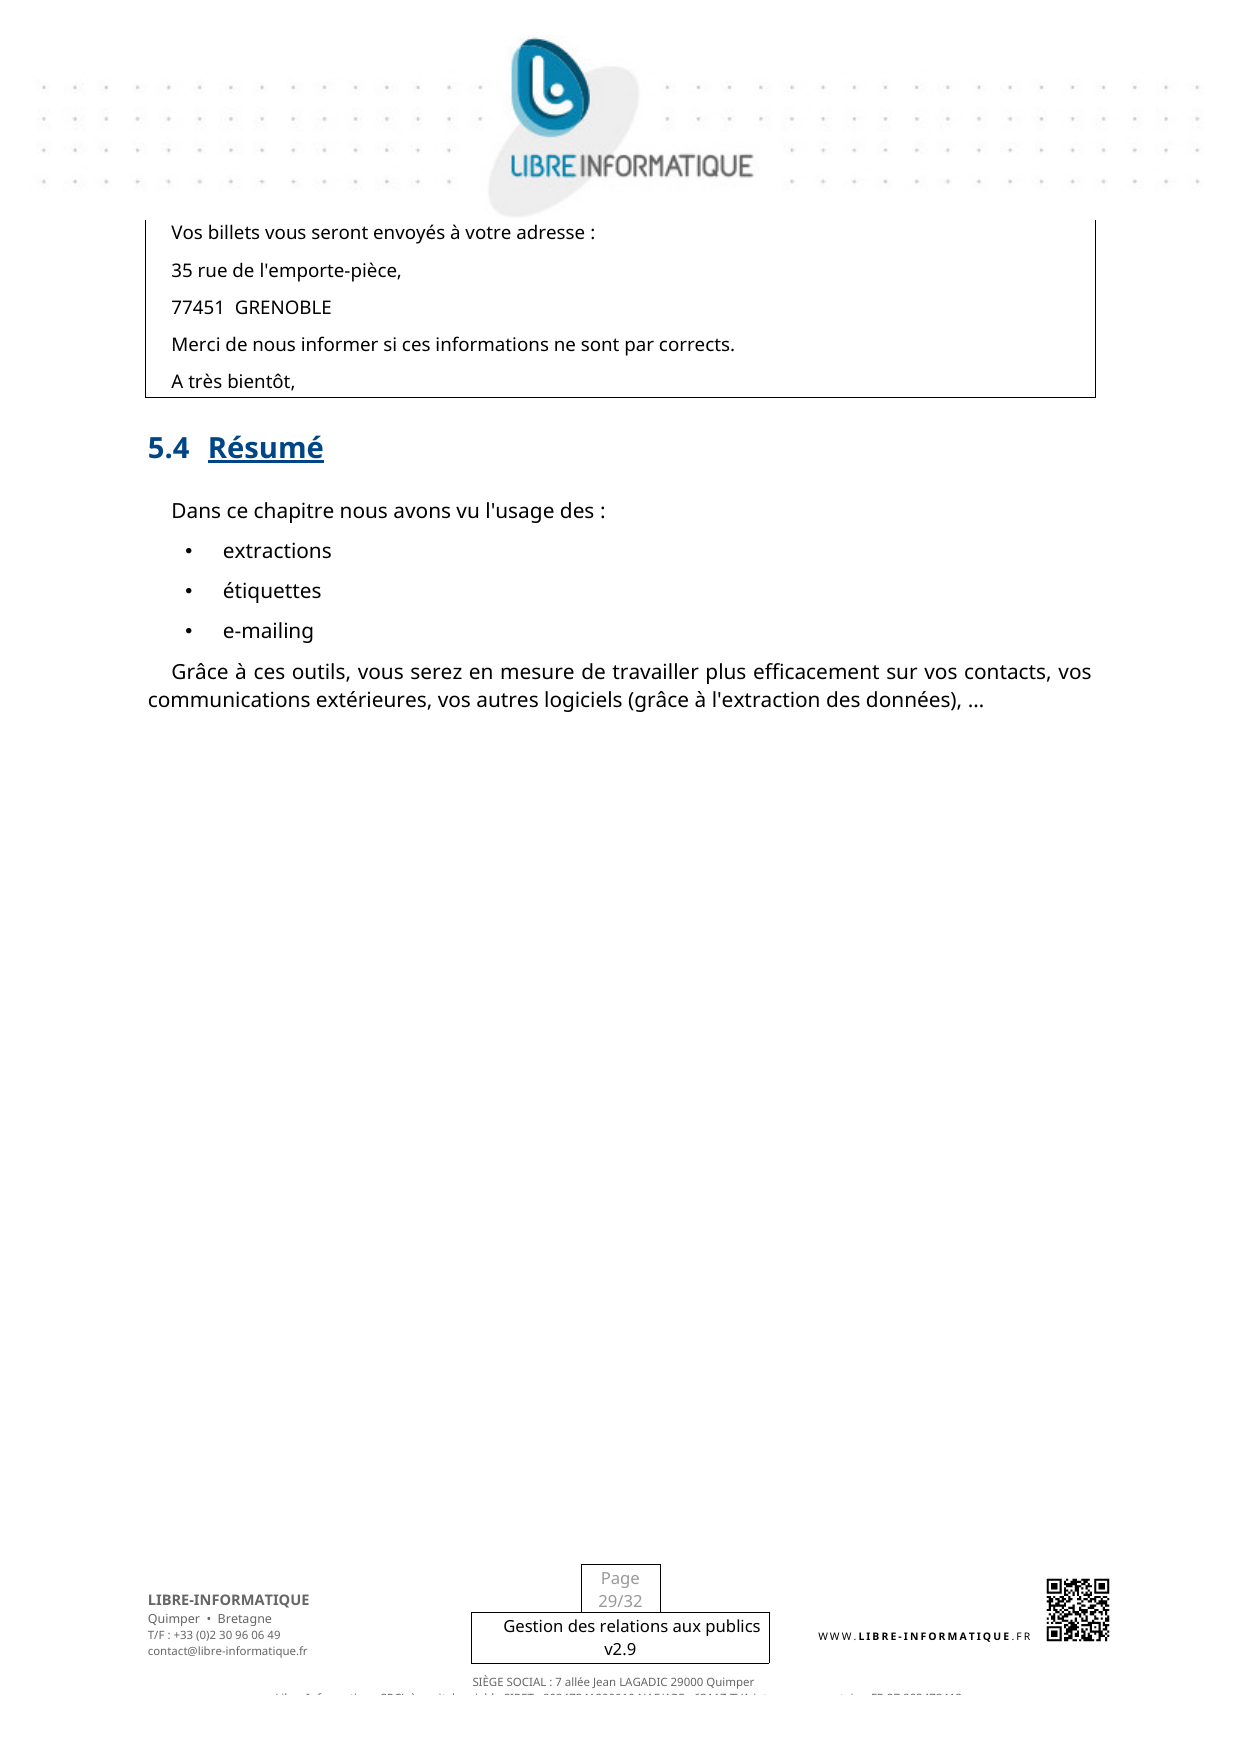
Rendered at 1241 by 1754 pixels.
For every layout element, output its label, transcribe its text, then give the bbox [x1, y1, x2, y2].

list étiquettes [185, 576, 1093, 605]
text Grâce à ces outils, vous serez en mesure de travailler plus efficacement sur vos contacts, vos communications extérieures, vos autres logiciels (grâce à l'extraction des données), … [148, 657, 1093, 714]
subtitle Résumé [148, 427, 1093, 467]
text 35 rue de l'emporte-pièce, [146, 254, 1095, 282]
list extractions [185, 536, 1093, 565]
list e-mailing [185, 617, 1093, 645]
text Dans ce chapitre nous avons vu l'usage des : [148, 496, 1093, 524]
picture [27, 35, 1213, 220]
picture [1036, 1568, 1120, 1652]
text 77451 GRENOBLE [146, 291, 1095, 320]
text Vos billets vous seront envoyés à votre adresse : [146, 220, 1095, 245]
text Merci de nous informer si ces informations ne sont par corrects. [146, 328, 1095, 357]
text A très bientôt, [146, 366, 1095, 397]
